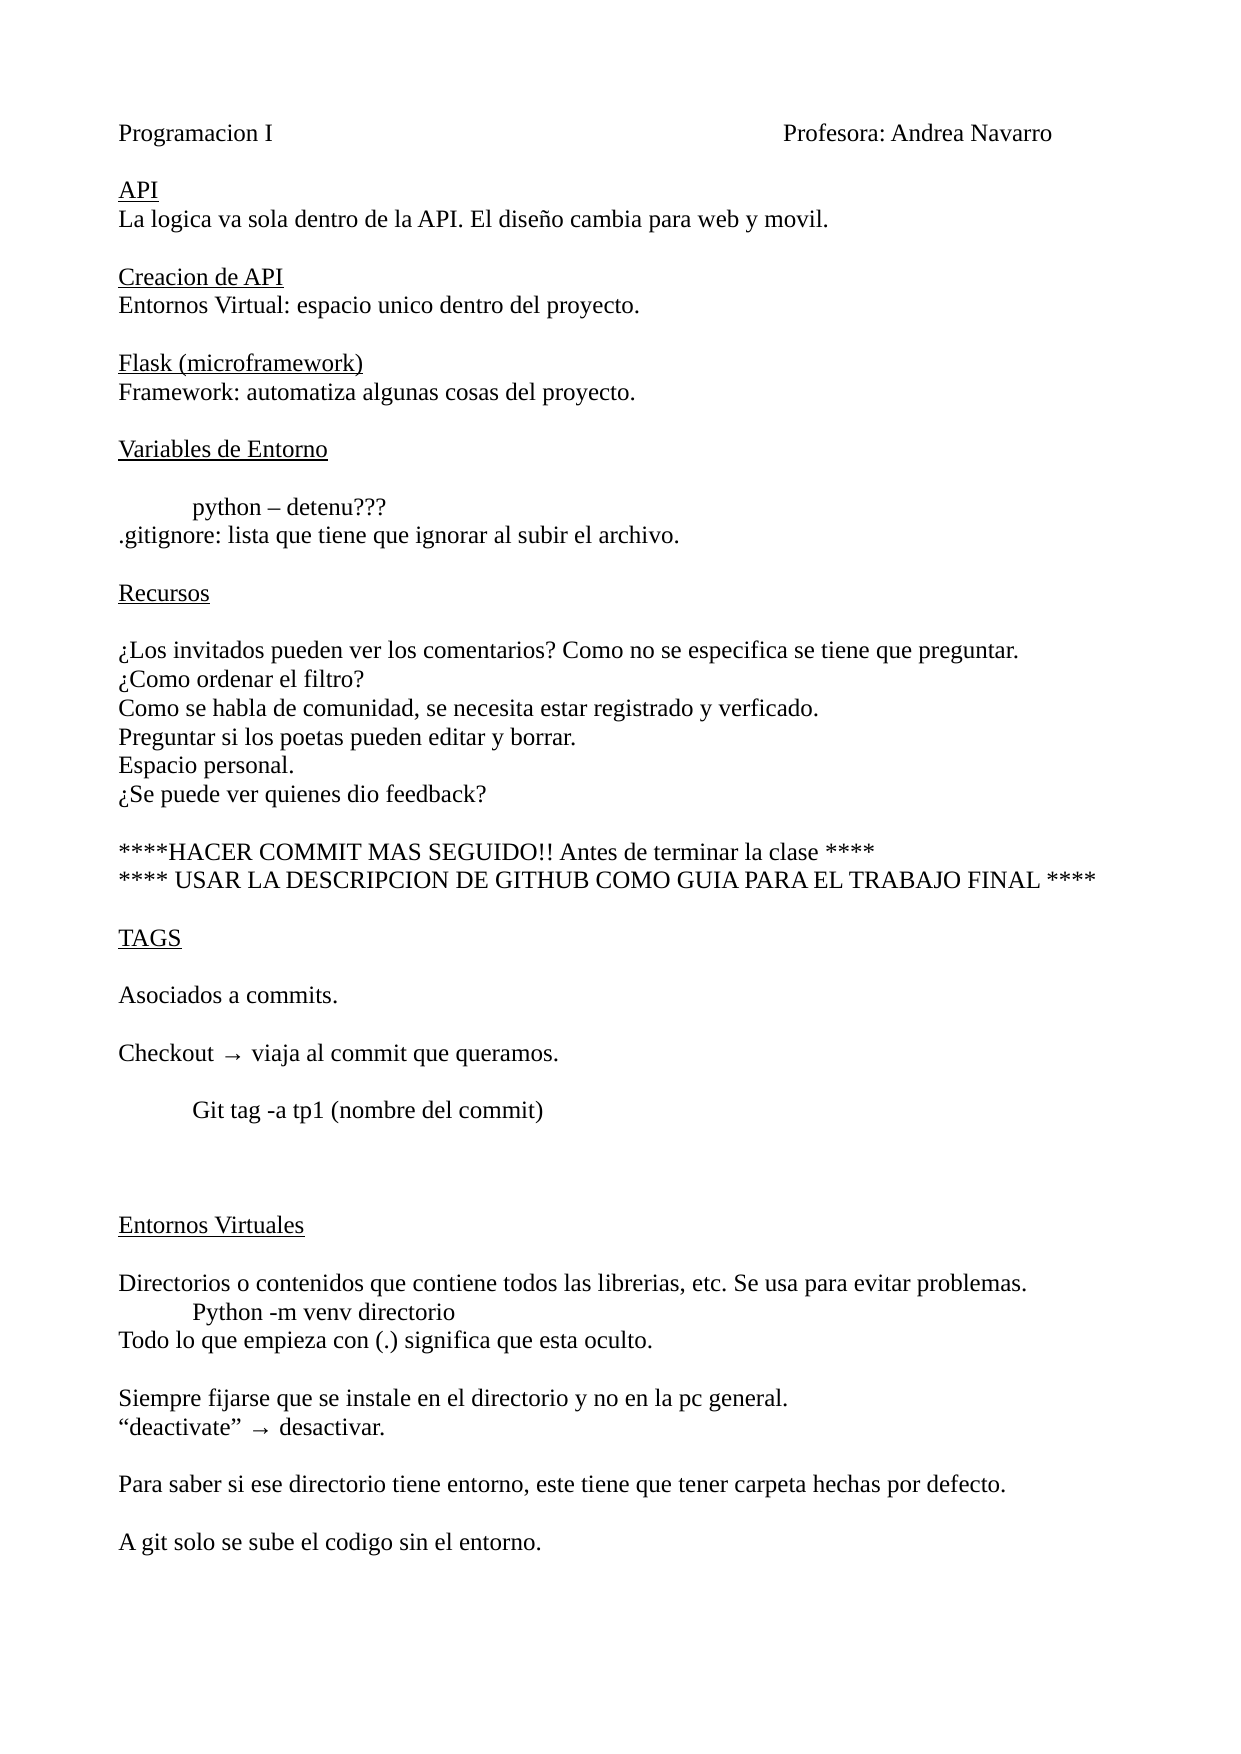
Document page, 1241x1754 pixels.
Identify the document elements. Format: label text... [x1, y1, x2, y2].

text Flask (microframework) [118, 348, 1122, 377]
text Para saber si ese directorio tiene entorno, este tiene que tener carpeta hechas por defecto. [118, 1469, 1122, 1498]
text Asociados a commits. [118, 981, 1122, 1009]
text “deactivate” → desactivar. [118, 1412, 1122, 1441]
text Framework: automatiza algunas cosas del proyecto. [118, 377, 1122, 406]
text ¿Los invitados pueden ver los comentarios? Como no se especifica se tiene que preguntar. [118, 636, 1122, 664]
text ****HACER COMMIT MAS SEGUIDO!! Antes de terminar la clase **** [118, 837, 1122, 866]
text Git tag -a tp1 (nombre del commit) [118, 1096, 1122, 1124]
text A git solo se sube el codigo sin el entorno. [118, 1527, 1122, 1556]
text Preguntar si los poetas pueden editar y borrar. [118, 722, 1122, 751]
text Variables de Entorno [118, 434, 1122, 463]
text ¿Como ordenar el filtro? [118, 664, 1122, 693]
text Espacio personal. [118, 751, 1122, 779]
text Recursos [118, 578, 1122, 607]
text Como se habla de comunidad, se necesita estar registrado y verficado. [118, 693, 1122, 722]
text La logica va sola dentro de la API. El diseño cambia para web y movil. [118, 204, 1122, 233]
text python – detenu??? [118, 492, 1122, 521]
text Creacion de API [118, 262, 1122, 291]
text TAGS [118, 923, 1122, 952]
text Directorios o contenidos que contiene todos las librerias, etc. Se usa para evitar problemas. [118, 1268, 1122, 1297]
text Checkout → viaja al commit que queramos. [118, 1038, 1122, 1067]
text Programacion I Profesora: Andrea Navarro [118, 118, 1122, 147]
text Python -m venv directorio [118, 1297, 1122, 1326]
text ¿Se puede ver quienes dio feedback? [118, 779, 1122, 808]
text Siempre fijarse que se instale en el directorio y no en la pc general. [118, 1383, 1122, 1412]
text API [118, 176, 1122, 204]
text **** USAR LA DESCRIPCION DE GITHUB COMO GUIA PARA EL TRABAJO FINAL **** [118, 866, 1122, 894]
text Todo lo que empieza con (.) significa que esta oculto. [118, 1326, 1122, 1354]
text Entornos Virtuales [118, 1211, 1122, 1239]
text .gitignore: lista que tiene que ignorar al subir el archivo. [118, 521, 1122, 549]
text Entornos Virtual: espacio unico dentro del proyecto. [118, 291, 1122, 319]
